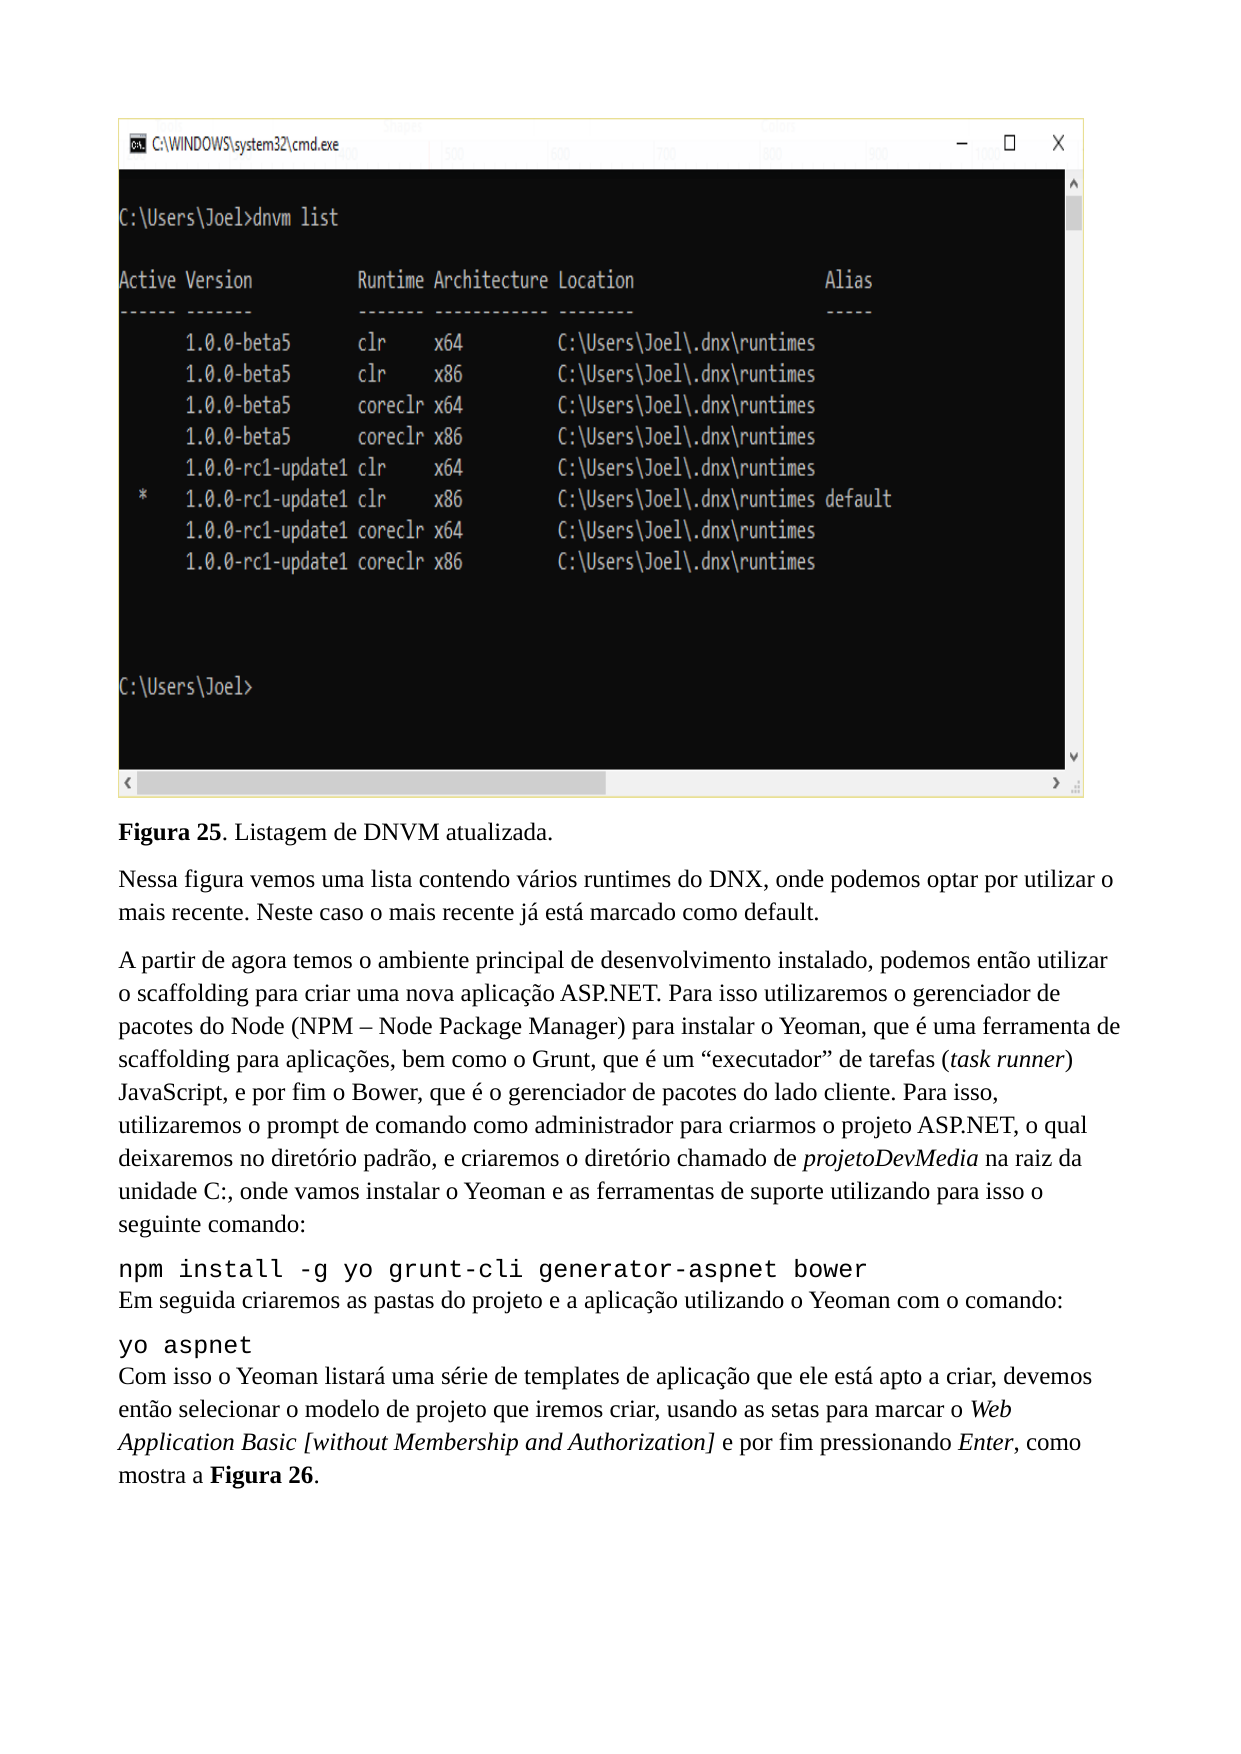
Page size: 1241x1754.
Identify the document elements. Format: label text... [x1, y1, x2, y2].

table_header yo aspnet [118, 1333, 257, 1361]
text Nessa figura vemos uma lista contendo vários runtimes do DNX, onde podemos optar por utilizar o mais recente. Neste caso o mais recente já está marcado como default. [118, 864, 1122, 926]
text Em seguida criaremos as pastas do projeto e a aplicação utilizando o Yeoman com o comando: [118, 1285, 1122, 1314]
picture [118, 118, 1084, 798]
text A partir de agora temos o ambiente principal de desenvolvimento instalado, podemos então utilizar o scaffolding para criar uma nova aplicação ASP.NET. Para isso utilizaremos o gerenciador de pacotes do Node (NPM – Node Package Manager) para instalar o Yeoman, que é uma ferramenta de scaffolding para aplicações, bem como o Grunt, que é um “executador” de tarefas (task runner) JavaScript, e por fim o Bower, que é o gerenciador de pacotes do lado cliente. Para isso, utilizaremos o prompt de comando como administrador para criarmos o projeto ASP.NET, o qual deixaremos no diretório padrão, e criaremos o diretório chamado de projetoDevMedia na raiz da unidade C:, onde vamos instalar o Yeoman e as ferramentas de suporte utilizando para isso o seguinte comando: [118, 945, 1122, 1238]
text Com isso o Yeoman listará uma série de templates de aplicação que ele está apto a criar, devemos então selecionar o modelo de projeto que iremos criar, usando as setas para marcar o Web Application Basic [without Membership and Authorization] e por fim pressionando Enter, como mostra a Figura 26. [118, 1361, 1122, 1489]
text Figura 25. Listagem de DNVM atualizada. [118, 817, 1122, 845]
table_header npm install -g yo grunt-cli generator-aspnet bower [118, 1257, 878, 1285]
